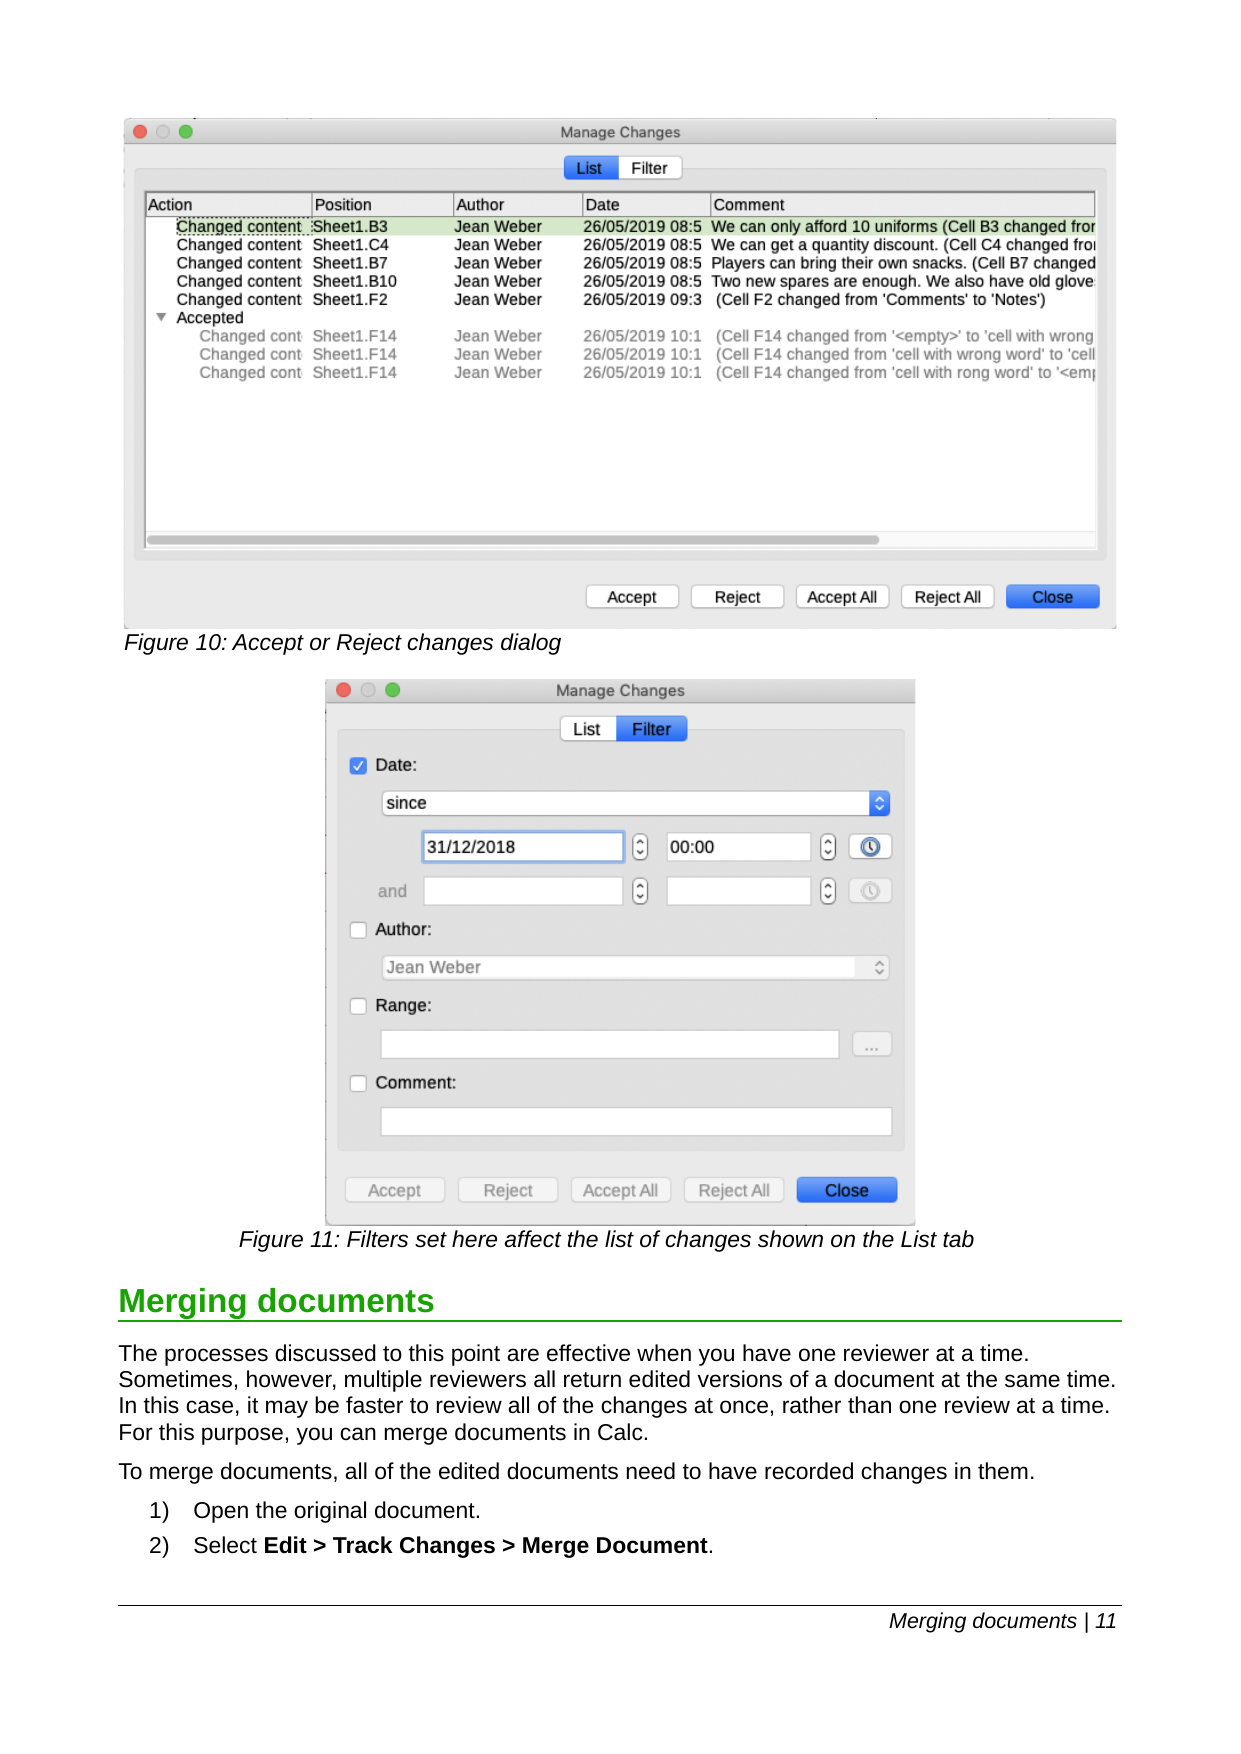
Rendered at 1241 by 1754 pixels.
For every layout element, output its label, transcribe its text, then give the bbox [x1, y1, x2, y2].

text The processes discussed to this point are effective when you have one reviewer at a time. Sometimes, however, multiple reviewers all return edited versions of a document at the same time. In this case, it may be faster to review all of the changes at once, rather than one review at a time. For this purpose, you can merge documents in Calc. [118, 1340, 1122, 1445]
subtitle Merging documents [118, 1282, 1122, 1320]
text Figure 10: Accept or Reject changes dialog [124, 629, 1116, 655]
text Figure 11: Filters set here affect the list of changes shown on the List tab [239, 679, 1002, 1252]
list Select Edit > Track Changes > Merge Document. [169, 1532, 1122, 1558]
picture [123, 118, 1117, 629]
list Open the original document. [169, 1497, 1122, 1523]
list To merge documents, all of the edited documents need to have recorded changes in them. [118, 1458, 1122, 1484]
picture [325, 679, 916, 1226]
